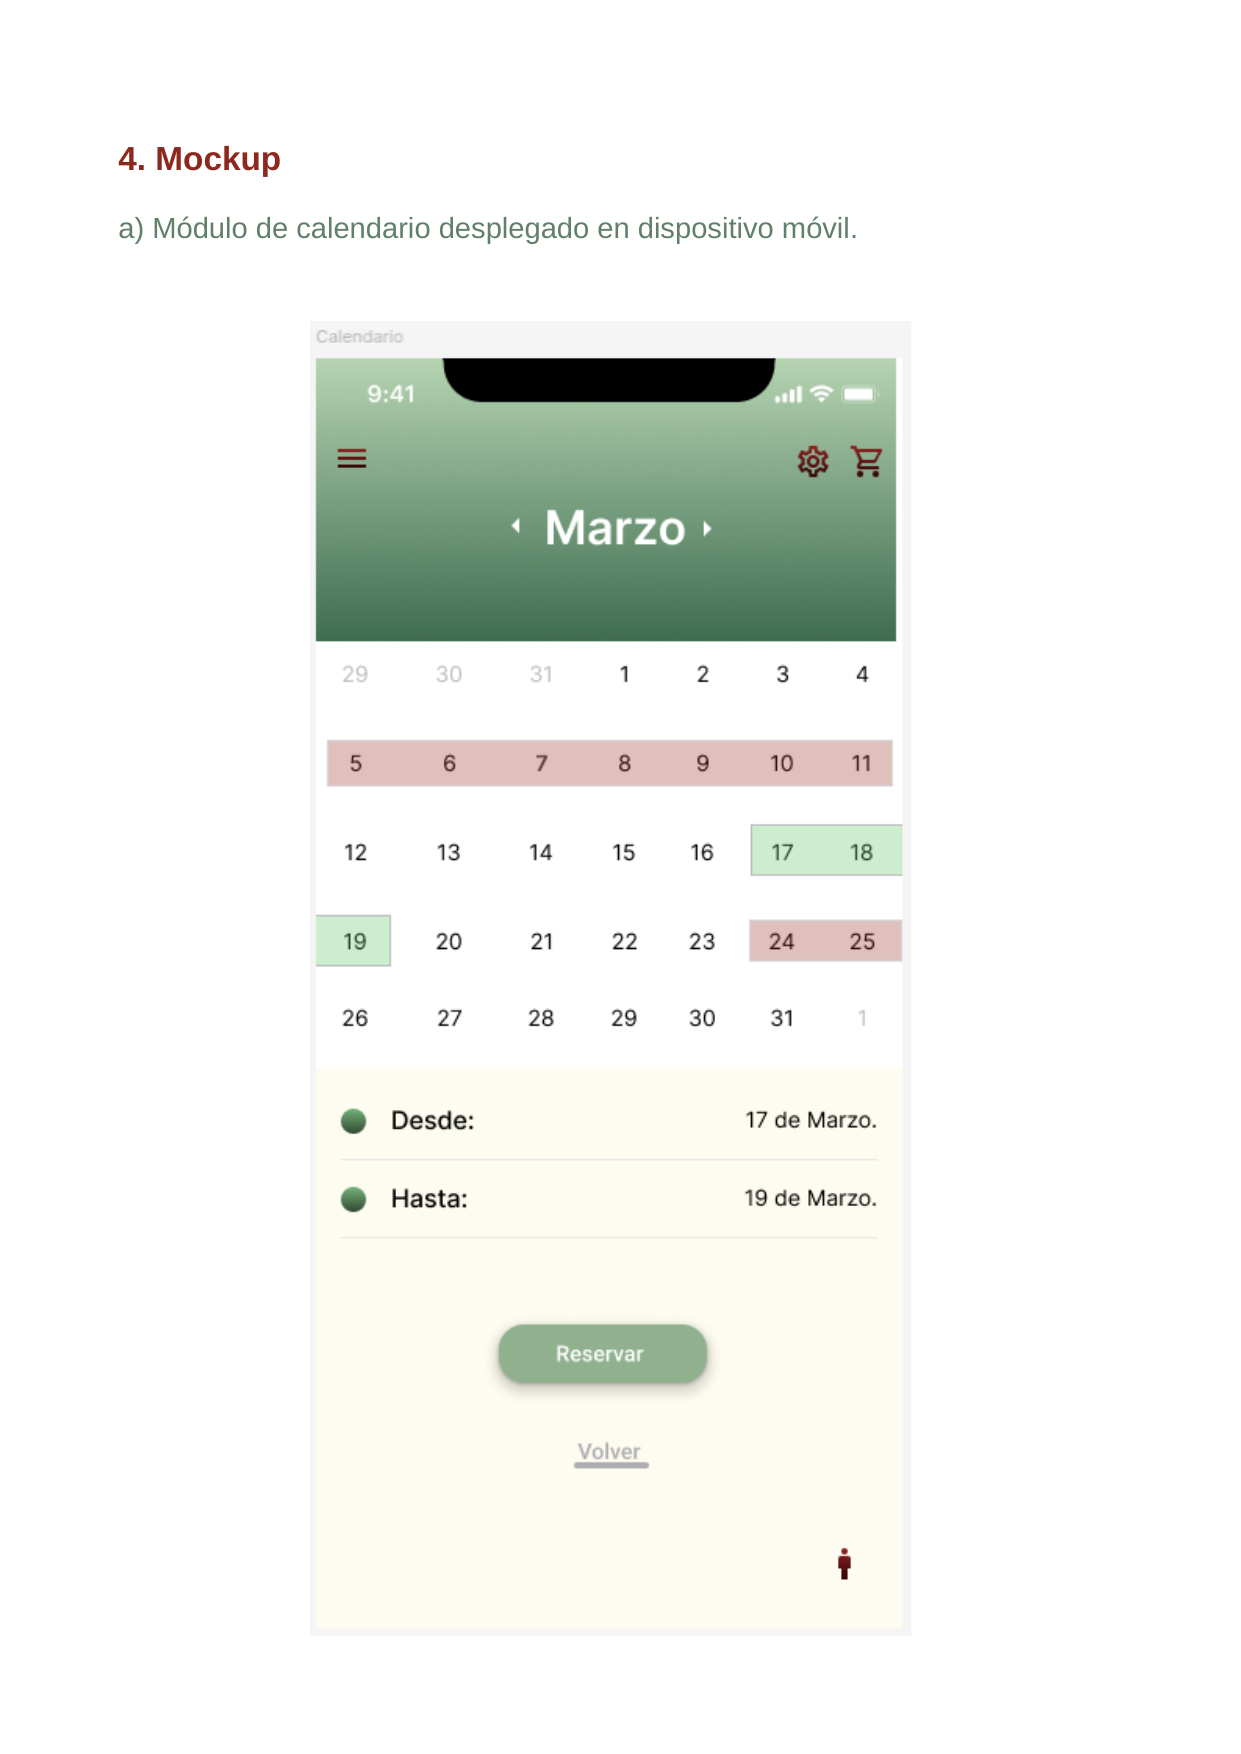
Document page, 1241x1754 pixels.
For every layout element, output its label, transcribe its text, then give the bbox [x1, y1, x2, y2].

subtitle a) Módulo de calendario desplegado en dispositivo móvil. [118, 211, 1122, 244]
picture [310, 321, 912, 1636]
subtitle 4. Mockup [118, 139, 1122, 177]
